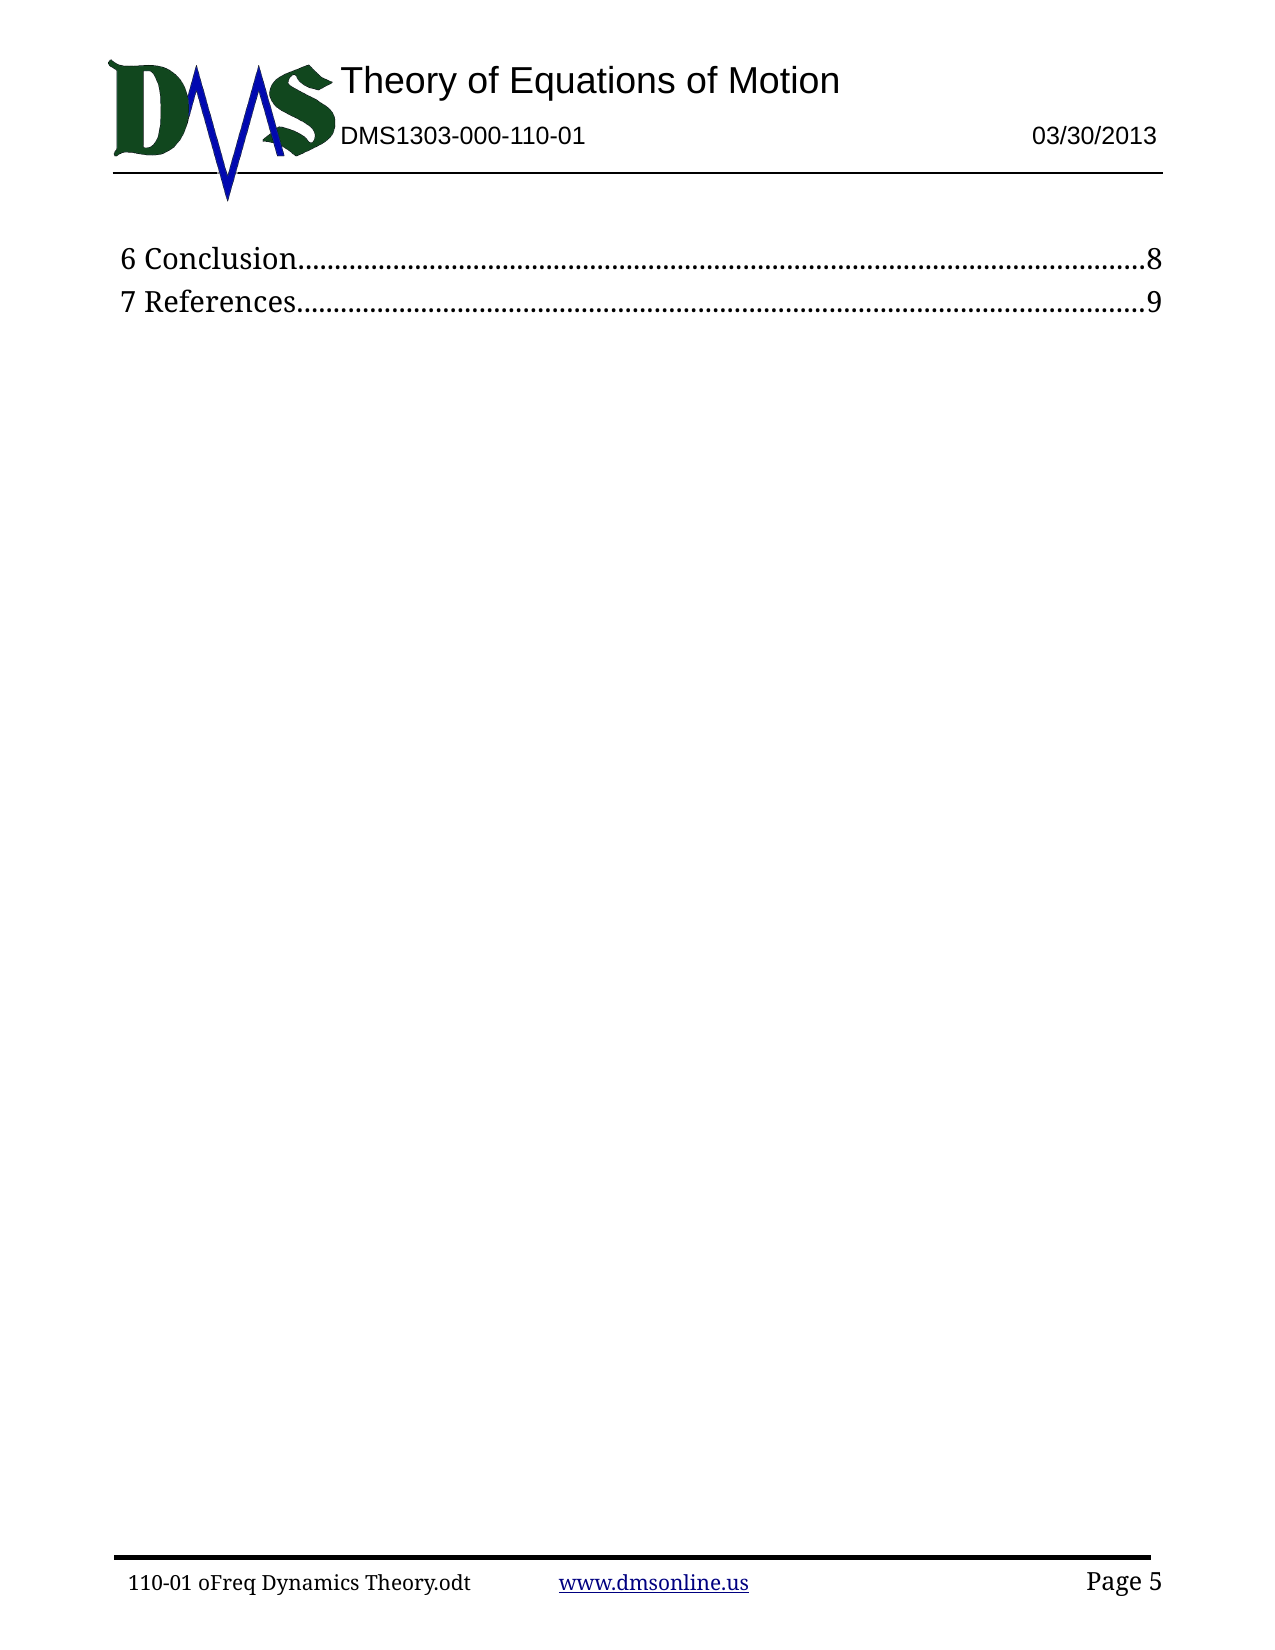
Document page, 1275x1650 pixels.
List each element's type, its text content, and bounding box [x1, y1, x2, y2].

text 6 Conclusion 8 [112, 238, 1162, 278]
text 7 References 9 [112, 282, 1162, 321]
picture [105, 56, 338, 204]
